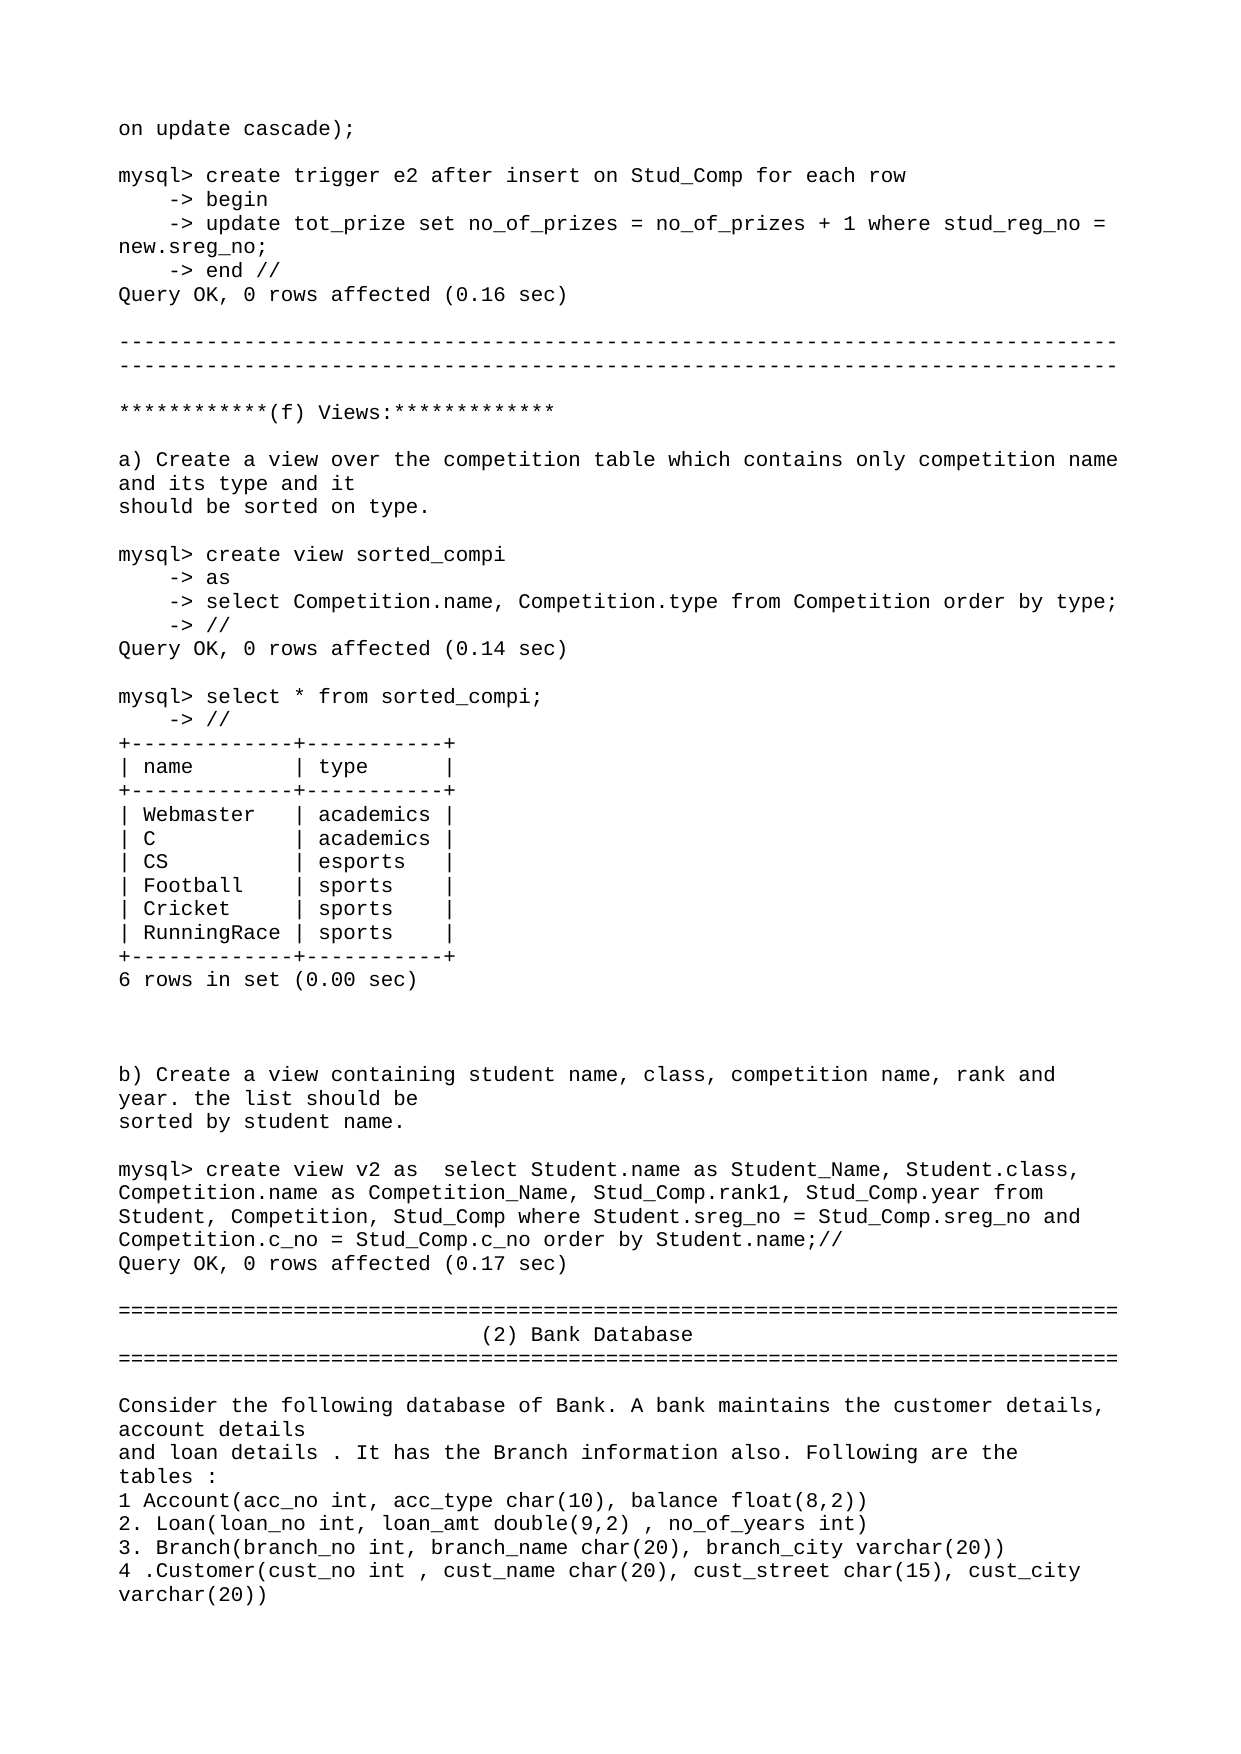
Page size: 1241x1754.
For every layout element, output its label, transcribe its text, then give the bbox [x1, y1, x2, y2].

text | RunningRace | sports | [118, 922, 1122, 946]
text | CS | esports | [118, 851, 1122, 875]
text sorted by student name. [118, 1111, 1122, 1135]
text Query OK, 0 rows affected (0.14 sec) [118, 638, 1122, 662]
text 3. Branch(branch_no int, branch_name char(20), branch_city varchar(20)) [118, 1537, 1122, 1561]
text mysql> create view sorted_compi [118, 544, 1122, 567]
text -------------------------------------------------------------------------------- [118, 331, 1122, 354]
text 6 rows in set (0.00 sec) [118, 969, 1122, 993]
text ================================================================================ [118, 1348, 1122, 1371]
text -> // [118, 615, 1122, 638]
text a) Create a view over the competition table which contains only competition name and its type and it [118, 449, 1122, 496]
text | Webmaster | academics | [118, 804, 1122, 827]
text -> as [118, 567, 1122, 591]
text and loan details . It has the Branch information also. Following are the tables : [118, 1442, 1122, 1489]
text | C | academics | [118, 827, 1122, 851]
text b) Create a view containing student name, class, competition name, rank and year. the list should be [118, 1064, 1122, 1111]
text should be sorted on type. [118, 496, 1122, 520]
text ************(f) Views:************* [118, 402, 1122, 426]
text +-------------+-----------+ [118, 733, 1122, 757]
text -> update tot_prize set no_of_prizes = no_of_prizes + 1 where stud_reg_no = new.sreg_no; [118, 213, 1122, 260]
text mysql> create trigger e2 after insert on Stud_Comp for each row [118, 165, 1122, 189]
text Query OK, 0 rows affected (0.17 sec) [118, 1253, 1122, 1277]
text mysql> create view v2 as select Student.name as Student_Name, Student.class, Competition.name as Competition_Name, Stud_Comp.rank1, Stud_Comp.year from Student, Competition, Stud_Comp where Student.sreg_no = Stud_Comp.sreg_no and Competition.c_no = Stud_Comp.c_no order by Student.name;// [118, 1158, 1122, 1253]
text ================================================================================ [118, 1300, 1122, 1324]
text | Cricket | sports | [118, 898, 1122, 922]
text -> begin [118, 189, 1122, 213]
text | name | type | [118, 757, 1122, 780]
text (2) Bank Database [118, 1324, 1122, 1348]
text -> select Competition.name, Competition.type from Competition order by type; [118, 591, 1122, 615]
text -> // [118, 709, 1122, 733]
text mysql> select * from sorted_compi; [118, 686, 1122, 709]
text Consider the following database of Bank. A bank maintains the customer details, account details [118, 1395, 1122, 1442]
text 4 .Customer(cust_no int , cust_name char(20), cust_street char(15), cust_city varchar(20)) [118, 1561, 1122, 1608]
text | Football | sports | [118, 875, 1122, 898]
text 2. Loan(loan_no int, loan_amt double(9,2) , no_of_years int) [118, 1513, 1122, 1537]
text 1 Account(acc_no int, acc_type char(10), balance float(8,2)) [118, 1489, 1122, 1513]
text -------------------------------------------------------------------------------- [118, 354, 1122, 378]
text -> end // [118, 260, 1122, 284]
text +-------------+-----------+ [118, 780, 1122, 804]
text on update cascade); [118, 118, 1122, 142]
text Query OK, 0 rows affected (0.16 sec) [118, 284, 1122, 307]
text +-------------+-----------+ [118, 946, 1122, 969]
